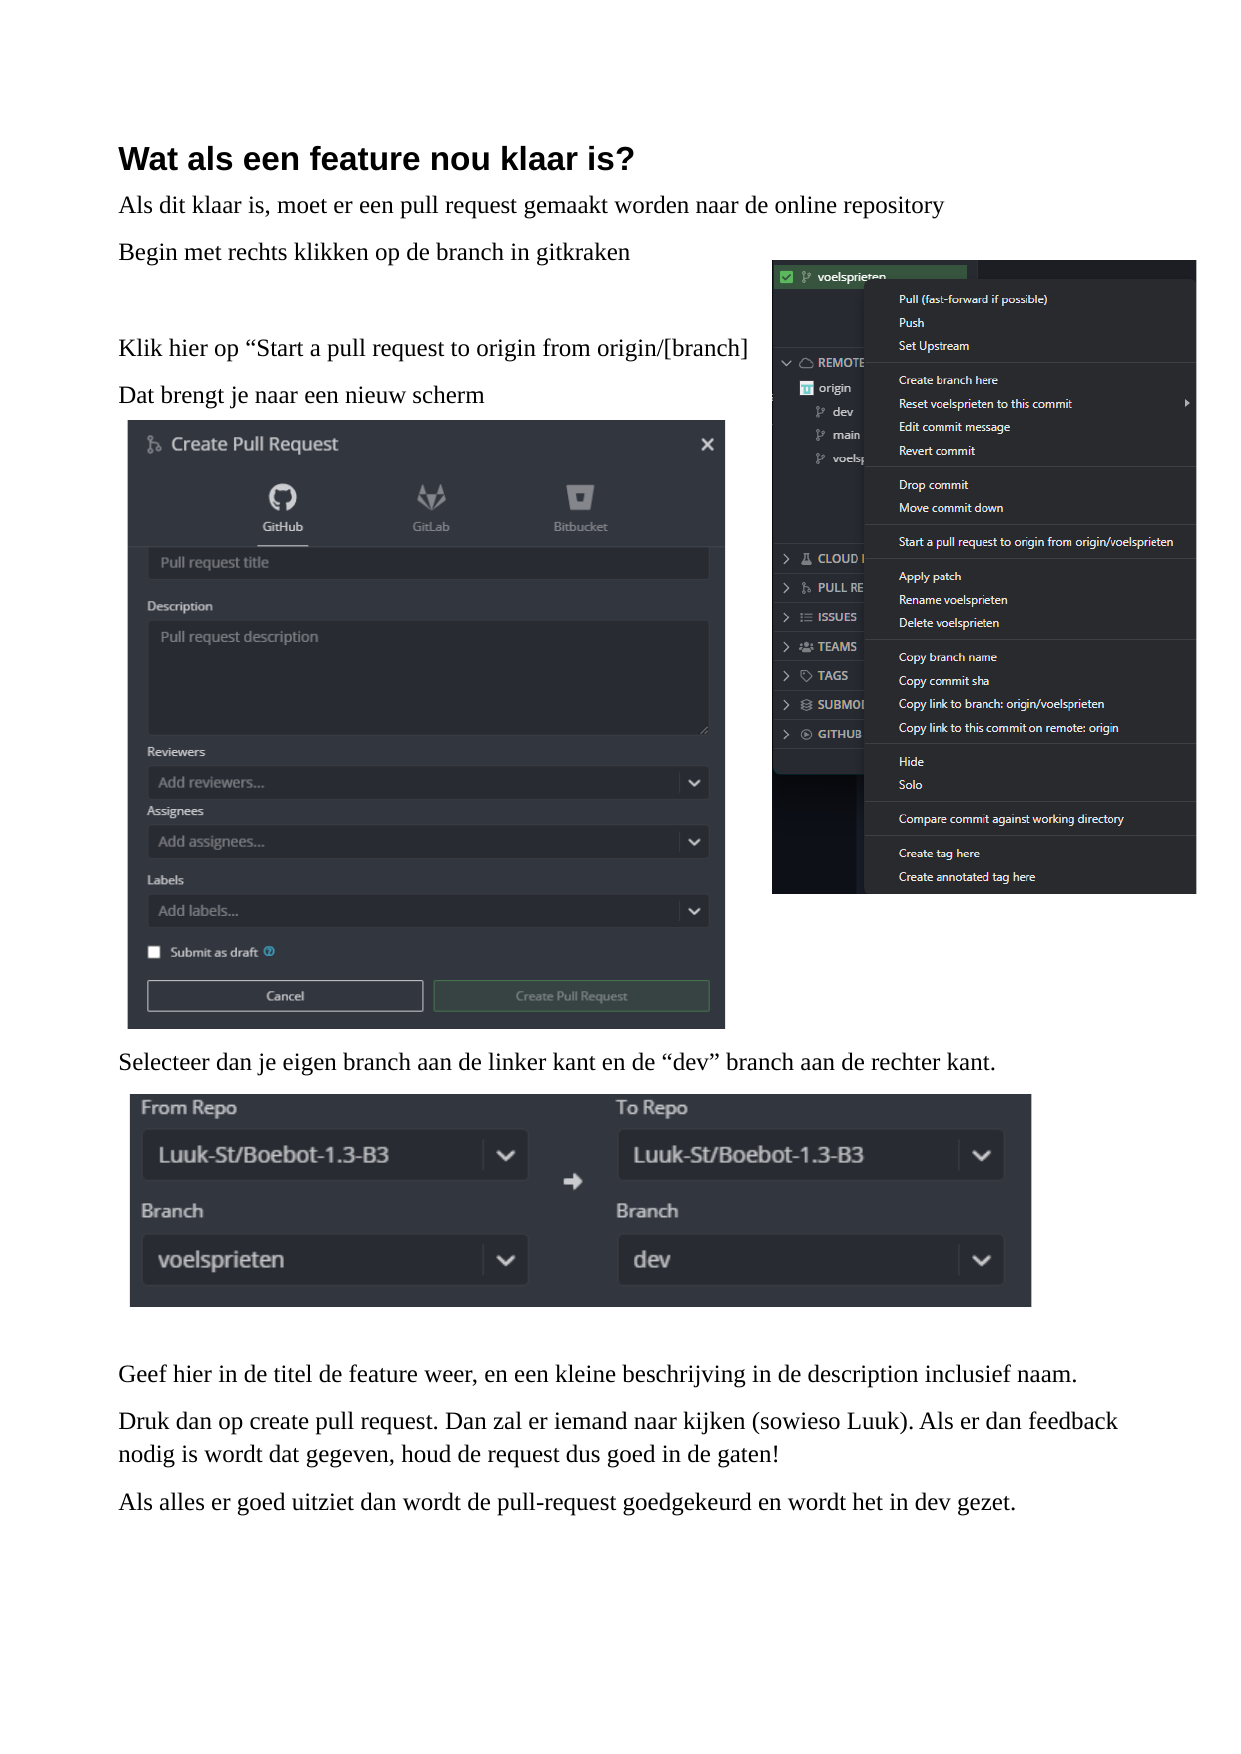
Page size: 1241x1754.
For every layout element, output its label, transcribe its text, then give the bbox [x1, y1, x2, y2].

text Selecteer dan je eigen branch aan de linker kant en de “dev” branch aan de rechter kant. [118, 1047, 1122, 1076]
text Als alles er goed uitziet dan wordt de pull-request goedgekeurd en wordt het in dev gezet. [118, 1487, 1122, 1516]
text Druk dan op create pull request. Dan zal er iemand naar kijken (sowieso Luuk). Als er dan feedback nodig is wordt dat gegeven, houd de request dus goed in de gaten! [118, 1406, 1122, 1468]
subtitle Wat als een feature nou klaar is? [118, 139, 1122, 177]
text Klik hier op “Start a pull request to origin from origin/[branch] [118, 333, 772, 361]
text Dat brengt je naar een nieuw scherm [118, 380, 772, 409]
text Geef hier in de titel de feature weer, en een kleine beschrijving in de description inclusief naam. [118, 1359, 1122, 1387]
picture [772, 260, 1197, 894]
text Als dit klaar is, moet er een pull request gemaakt worden naar de online repository [118, 190, 1122, 219]
picture [127, 420, 726, 1029]
picture [129, 1094, 1032, 1307]
text Begin met rechts klikken op de branch in gitkraken [118, 237, 1122, 266]
